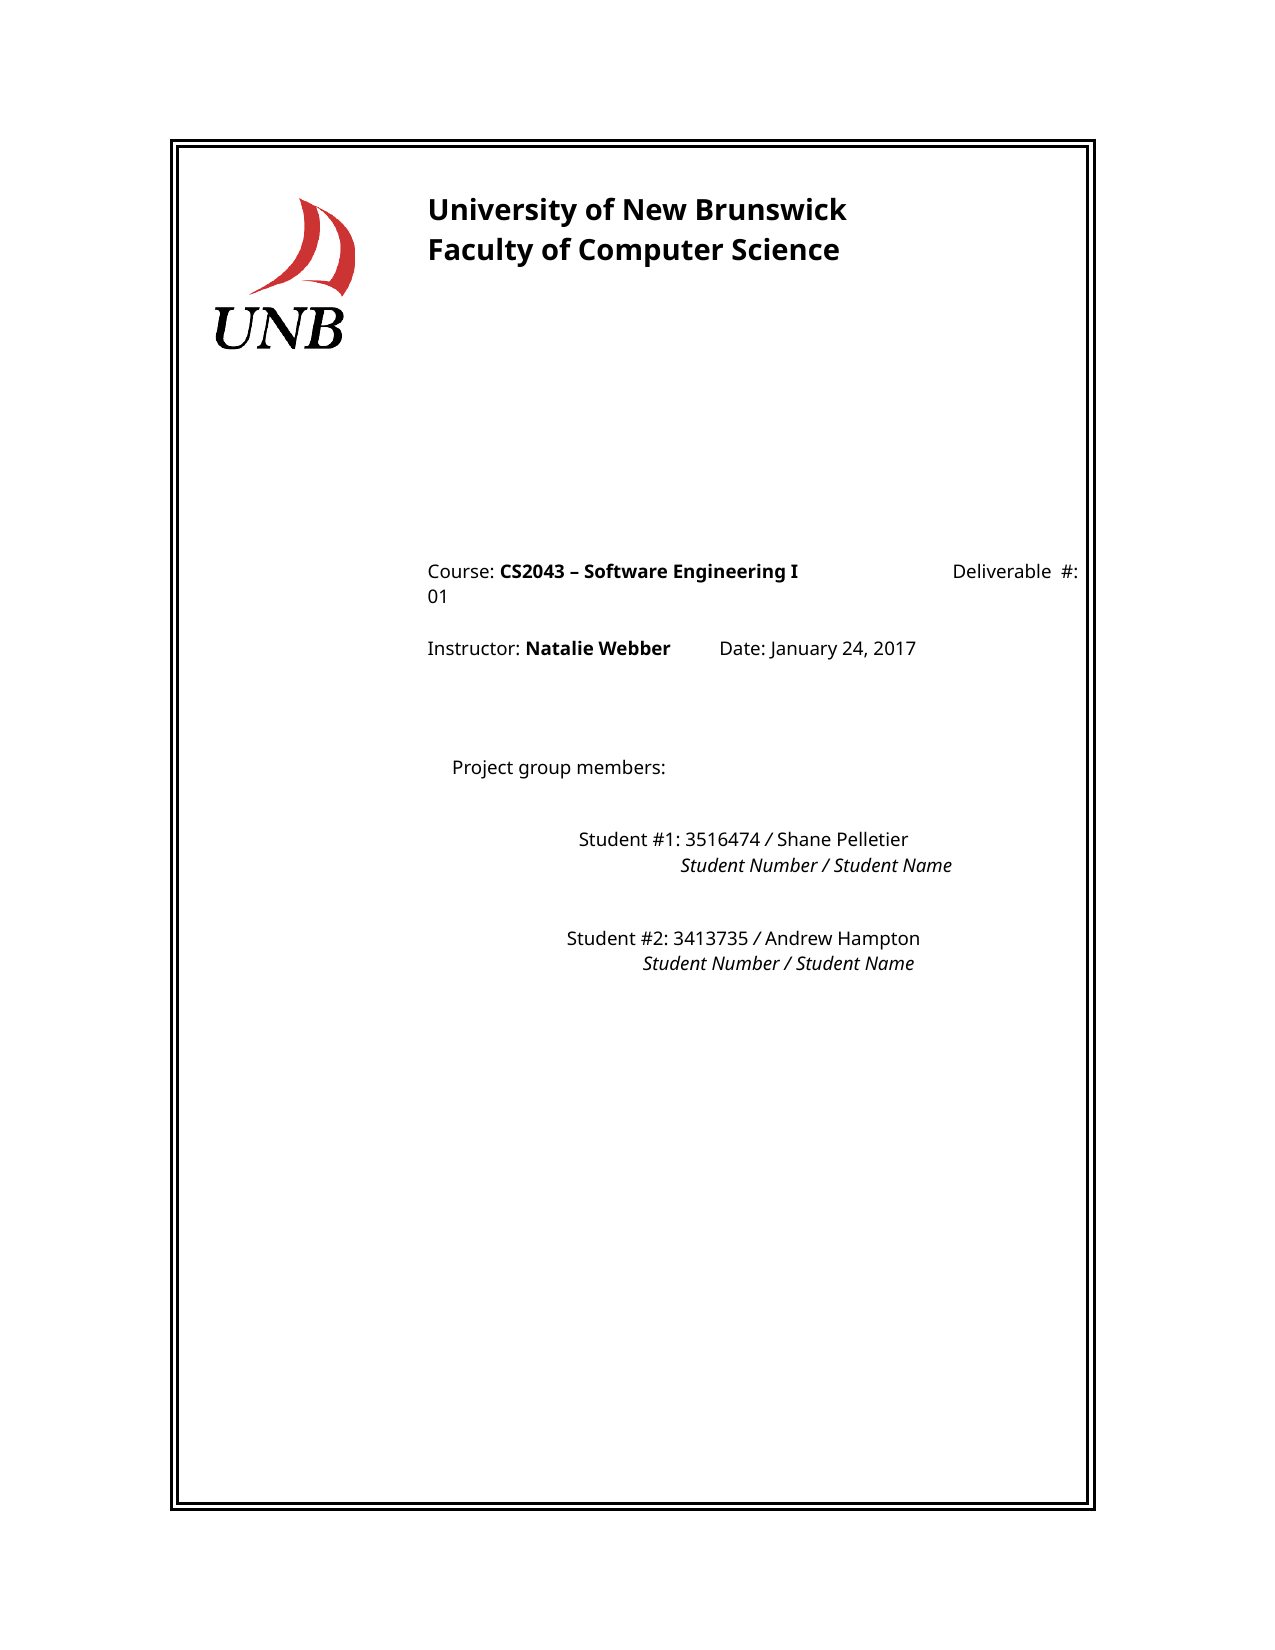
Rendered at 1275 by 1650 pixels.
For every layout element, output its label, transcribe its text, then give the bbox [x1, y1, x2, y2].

text Student Number / Student Name [427, 950, 1078, 976]
text Student #1: 3516474 / Shane Pelletier [427, 827, 1059, 852]
text University of New Brunswick [427, 190, 1078, 229]
picture [214, 197, 356, 350]
text Project group members: [427, 754, 1078, 779]
text Faculty of Computer Science [427, 229, 1078, 269]
text Course: CS2043 – Software Engineering I Deliverable #: 01 [427, 558, 1078, 609]
text Student #2: 3413735 / Andrew Hampton [427, 925, 1059, 950]
text Student Number / Student Name [427, 852, 1059, 878]
text Instructor: Natalie Webber Date: January 24, 2017 [427, 635, 1069, 660]
